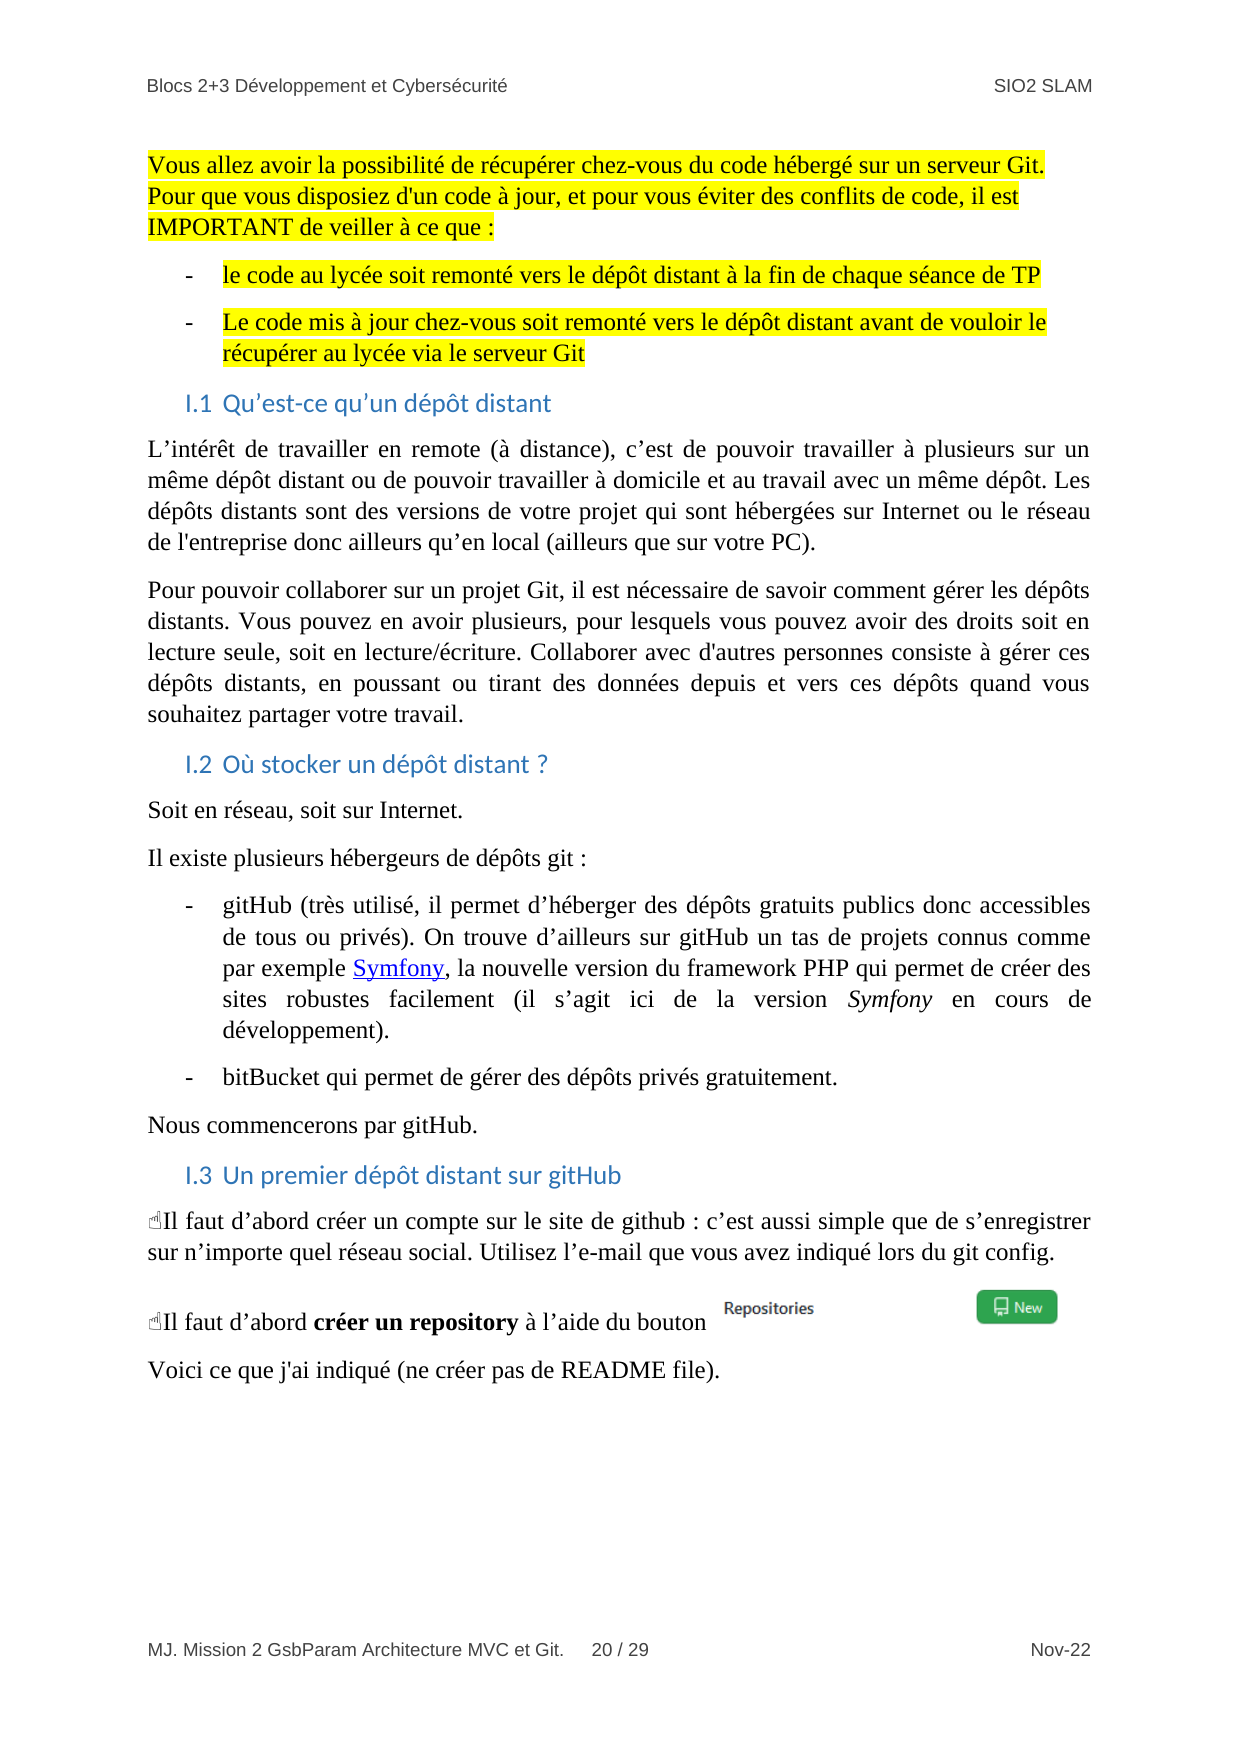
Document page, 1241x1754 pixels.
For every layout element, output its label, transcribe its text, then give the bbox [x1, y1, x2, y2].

text Pour pouvoir collaborer sur un projet Git, il est nécessaire de savoir comment gérer les dépôts distants. Vous pouvez en avoir plusieurs, pour lesquels vous pouvez avoir des droits soit en lecture seule, soit en lecture/écriture. Collaborer avec d'autres personnes consiste à gérer ces dépôts distants, en poussant ou tirant des données depuis et vers ces dépôts quand vous souhaitez partager votre travail. [147, 575, 1092, 728]
list gitHub (très utilisé, il permet d’héberger des dépôts gratuits publics donc accessibles de tous ou privés). On trouve d’ailleurs sur gitHub un tas de projets connus comme par exemple Symfony, la nouvelle version du framework PHP qui permet de créer des sites robustes facilement (il s’agit ici de la version Symfony en cours de développement). [185, 891, 1092, 1043]
list Où stocker un dépôt distant ? [185, 747, 1092, 780]
text Nous commencerons par gitHub. [147, 1110, 1092, 1139]
text Il existe plusieurs hébergeurs de dépôts git : [147, 843, 1092, 872]
text Il faut d’abord créer un compte sur le site de github : c’est aussi simple que de s’enregistrer sur n’importe quel réseau social. Utilisez l’e-mail que vous avez indiqué lors du git config. [147, 1206, 1092, 1266]
picture [712, 1284, 1081, 1331]
list bitBucket qui permet de gérer des dépôts privés gratuitement. [185, 1062, 1092, 1091]
text Il faut d’abord créer un repository à l’aide du bouton [147, 1285, 1092, 1336]
text Soit en réseau, soit sur Internet. [147, 795, 1092, 824]
list Le code mis à jour chez-vous soit remonté vers le dépôt distant avant de vouloir le récupérer au lycée via le serveur Git [185, 307, 1092, 367]
text Vous allez avoir la possibilité de récupérer chez-vous du code hébergé sur un serveur Git. Pour que vous disposiez d'un code à jour, et pour vous éviter des conflits de code, il est IMPORTANT de veiller à ce que : [147, 150, 1092, 241]
list Qu’est-ce qu’un dépôt distant [185, 386, 1092, 419]
list le code au lycée soit remonté vers le dépôt distant à la fin de chaque séance de TP [185, 260, 1092, 288]
list Un premier dépôt distant sur gitHub [185, 1158, 1092, 1191]
text L’intérêt de travailler en remote (à distance), c’est de pouvoir travailler à plusieurs sur un même dépôt distant ou de pouvoir travailler à domicile et au travail avec un même dépôt. Les dépôts distants sont des versions de votre projet qui sont hébergées sur Internet ou le réseau de l'entreprise donc ailleurs qu’en local (ailleurs que sur votre PC). [147, 434, 1092, 556]
text Voici ce que j'ai indiqué (ne créer pas de README file). [147, 1355, 1092, 1383]
